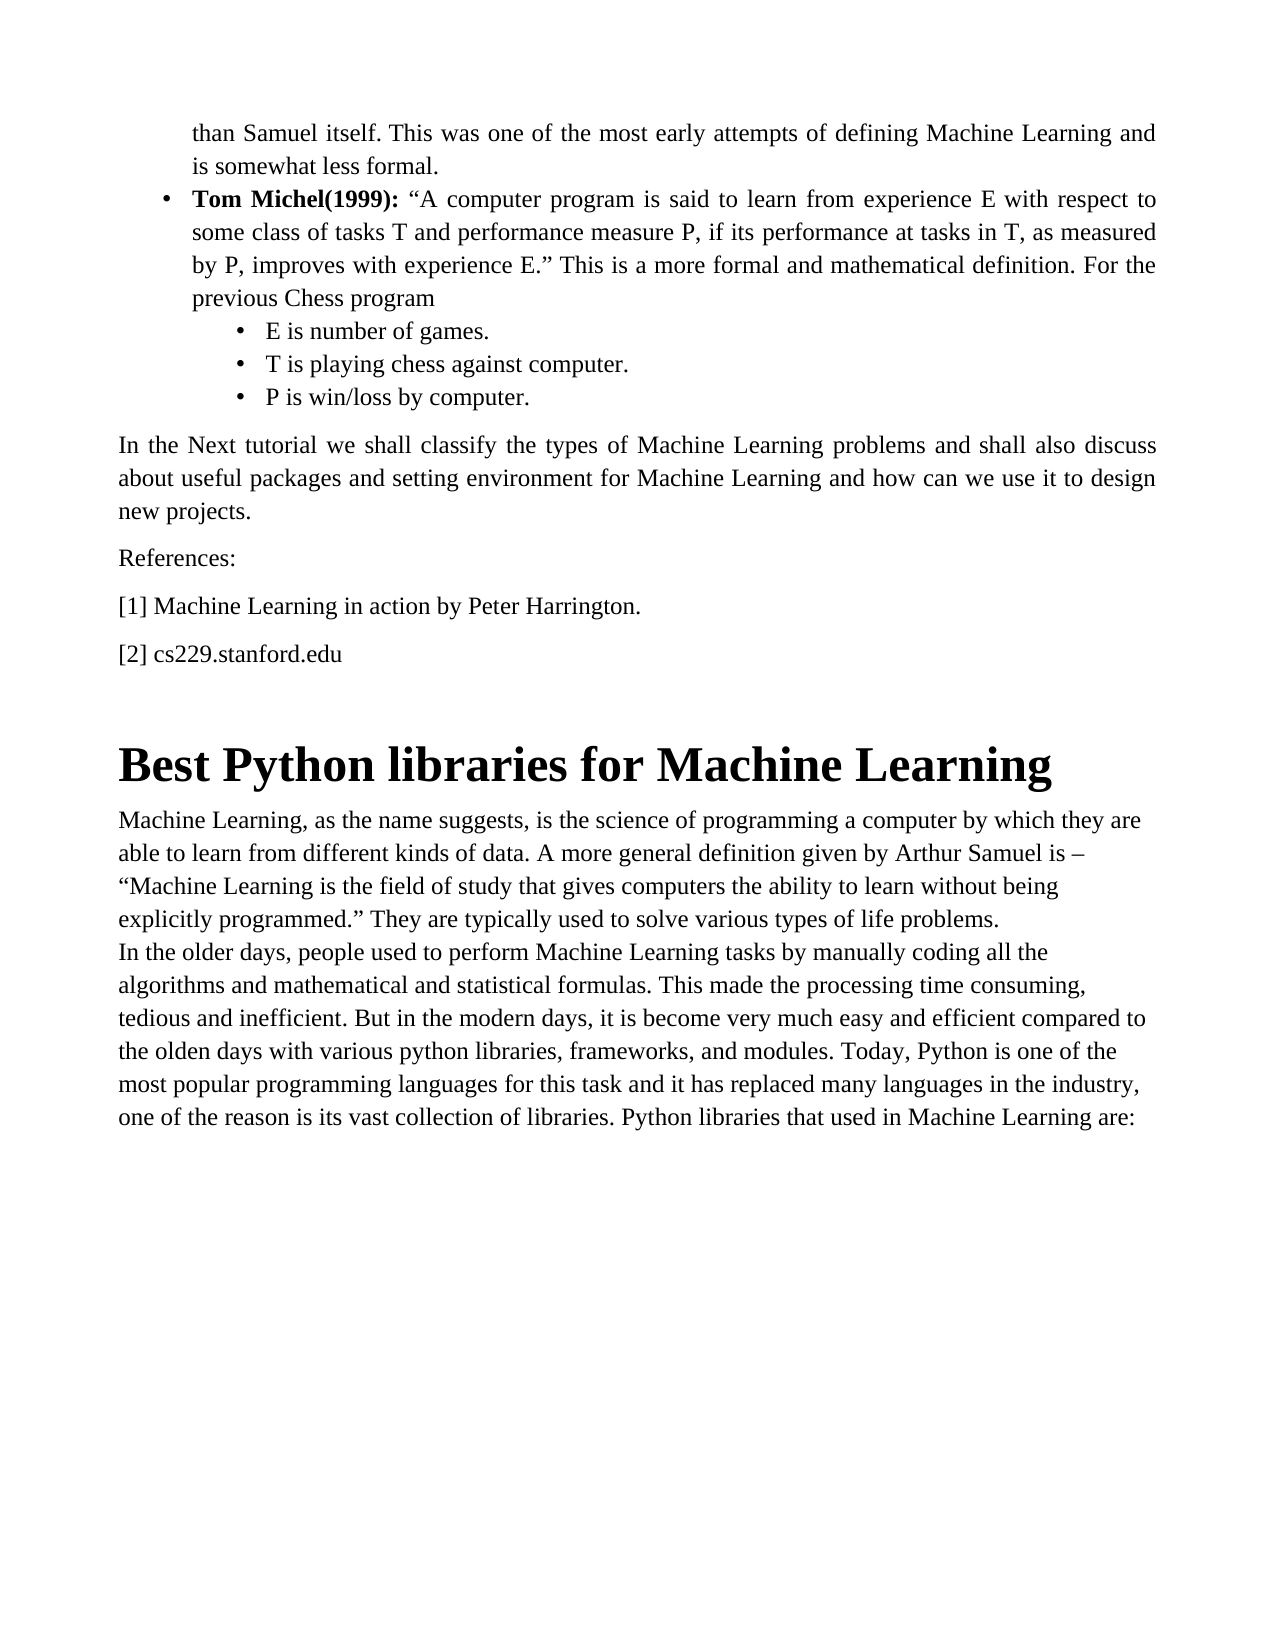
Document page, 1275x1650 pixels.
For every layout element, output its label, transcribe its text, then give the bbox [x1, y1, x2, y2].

text In the Next tutorial we shall classify the types of Machine Learning problems and shall also discuss about useful packages and setting environment for Machine Learning and how can we use it to design new projects. [118, 430, 1157, 525]
text [2] cs229.stanford.edu [118, 639, 1157, 667]
list E is number of games. [236, 316, 1157, 345]
list T is playing chess against computer. [236, 349, 1157, 378]
list P is win/loss by computer. [236, 382, 1157, 411]
list Tom Michel(1999): “A computer program is said to learn from experience E with respect to some class of tasks T and performance measure P, if its performance at tasks in T, as measured by P, improves with experience E.” This is a more formal and mathematical definition. For the previous Chess program [162, 184, 1157, 312]
text [1] Machine Learning in action by Peter Harrington. [118, 591, 1157, 620]
text References: [118, 543, 1157, 572]
list than Samuel itself. This was one of the most early attempts of defining Machine Learning and is somewhat less formal. [162, 118, 1157, 180]
subtitle Best Python libraries for Machine Learning [118, 735, 1157, 792]
text Machine Learning, as the name suggests, is the science of programming a computer by which they are able to learn from different kinds of data. A more general definition given by Arthur Samuel is – “Machine Learning is the field of study that gives computers the ability to learn without being explicitly programmed.” They are typically used to solve various types of life problems. In the older days, people used to perform Machine Learning tasks by manually coding all the algorithms and mathematical and statistical formulas. This made the processing time consuming, tedious and inefficient. But in the modern days, it is become very much easy and efficient compared to the olden days with various python libraries, frameworks, and modules. Today, Python is one of the most popular programming languages for this task and it has replaced many languages in the industry, one of the reason is its vast collection of libraries. Python libraries that used in Machine Learning are: [118, 805, 1157, 1164]
